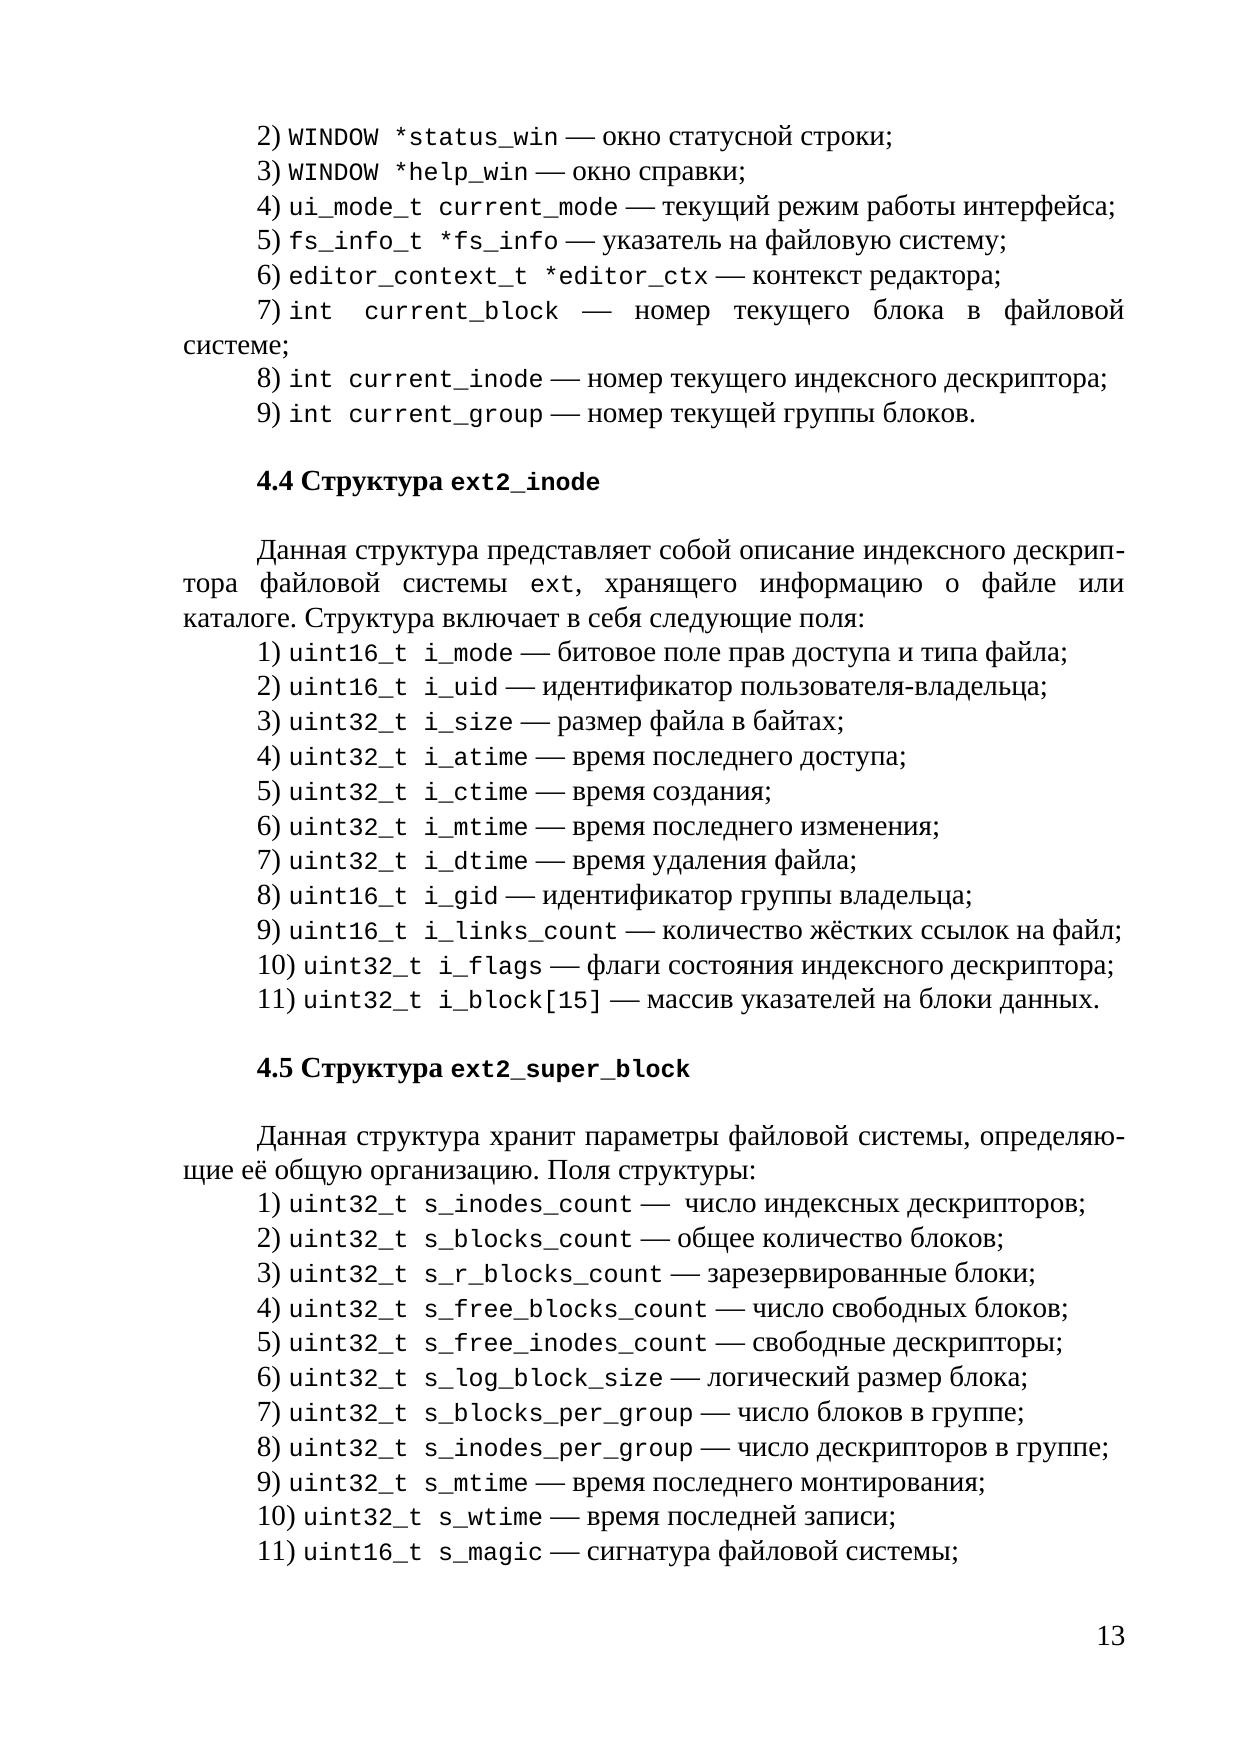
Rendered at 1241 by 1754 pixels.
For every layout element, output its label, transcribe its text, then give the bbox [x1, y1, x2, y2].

text 10) uint32_t s_wtime — время последней записи; [183, 1498, 1125, 1533]
text 2) uint32_t s_blocks_count — общее количество блоков; [183, 1220, 1125, 1255]
text 9) uint16_t i_links_count — количество жёстких ссылок на файл; [183, 912, 1125, 947]
text Данная структура хранит параметры файловой системы, определяю­щие её общую организацию. Поля структуры: [183, 1118, 1125, 1185]
text 4) ui_mode_t current_mode — текущий режим работы интерфейса; [183, 188, 1125, 222]
text 2) WINDOW *status_win — окно статусной строки; [183, 118, 1125, 153]
text 8) uint32_t s_inodes_per_group — число дескрипторов в группе; [183, 1429, 1125, 1464]
text 7) uint32_t s_blocks_per_group — число блоков в группе; [183, 1394, 1125, 1429]
text 2) uint16_t i_uid — идентификатор пользователя-владельца; [183, 668, 1125, 703]
text 11) uint32_t i_block[15] — массив указателей на блоки данных. [183, 982, 1125, 1016]
text 6) editor_context_t *editor_ctx — контекст редактора; [183, 257, 1125, 292]
text 1) uint16_t i_mode — битовое поле прав доступа и типа файла; [183, 634, 1125, 668]
text 7) int current_block — номер текущего блока в файловой системе; [183, 292, 1125, 360]
text 11) uint16_t s_magic — сигнатура файловой системы; [183, 1533, 1125, 1568]
text 8) uint16_t i_gid — идентификатор группы владельца; [183, 877, 1125, 912]
text 7) uint32_t i_dtime — время удаления файла; [183, 842, 1125, 877]
text 9) uint32_t s_mtime — время последнего монтирования; [183, 1464, 1125, 1498]
text 9) int current_group — номер текущей группы блоков. [183, 395, 1125, 430]
text 6) uint32_t i_mtime — время последнего изменения; [183, 808, 1125, 842]
text 8) int current_inode — номер текущего индексного дескриптора; [183, 360, 1125, 395]
text 3) uint32_t s_r_blocks_count — зарезервированные блоки; [183, 1255, 1125, 1290]
text 3) WINDOW *help_win — окно справки; [183, 153, 1125, 188]
text 1) uint32_t s_inodes_count — число индексных дескрипторов; [183, 1185, 1125, 1220]
text 5) uint32_t s_free_inodes_count — свободные дескрипторы; [183, 1324, 1125, 1359]
text 4.5 Структура ext2_super_block [183, 1050, 1125, 1085]
text 10) uint32_t i_flags — флаги состояния индексного дескриптора; [183, 947, 1125, 982]
text 6) uint32_t s_log_block_size — логический размер блока; [183, 1359, 1125, 1394]
text 4) uint32_t i_atime — время последнего доступа; [183, 738, 1125, 773]
text 3) uint32_t i_size — размер файла в байтах; [183, 703, 1125, 738]
text 4.4 Структура ext2_inode [183, 463, 1125, 498]
text 5) uint32_t i_ctime — время создания; [183, 773, 1125, 808]
text 5) fs_info_t *fs_info — указатель на файловую систему; [183, 222, 1125, 257]
text 4) uint32_t s_free_blocks_count — число свободных блоков; [183, 1290, 1125, 1324]
text Данная структура представляет собой описание индексного дескрип­тора файловой системы ext, хранящего информацию о файле или каталоге. Структура включает в себя следующие поля: [183, 532, 1125, 634]
